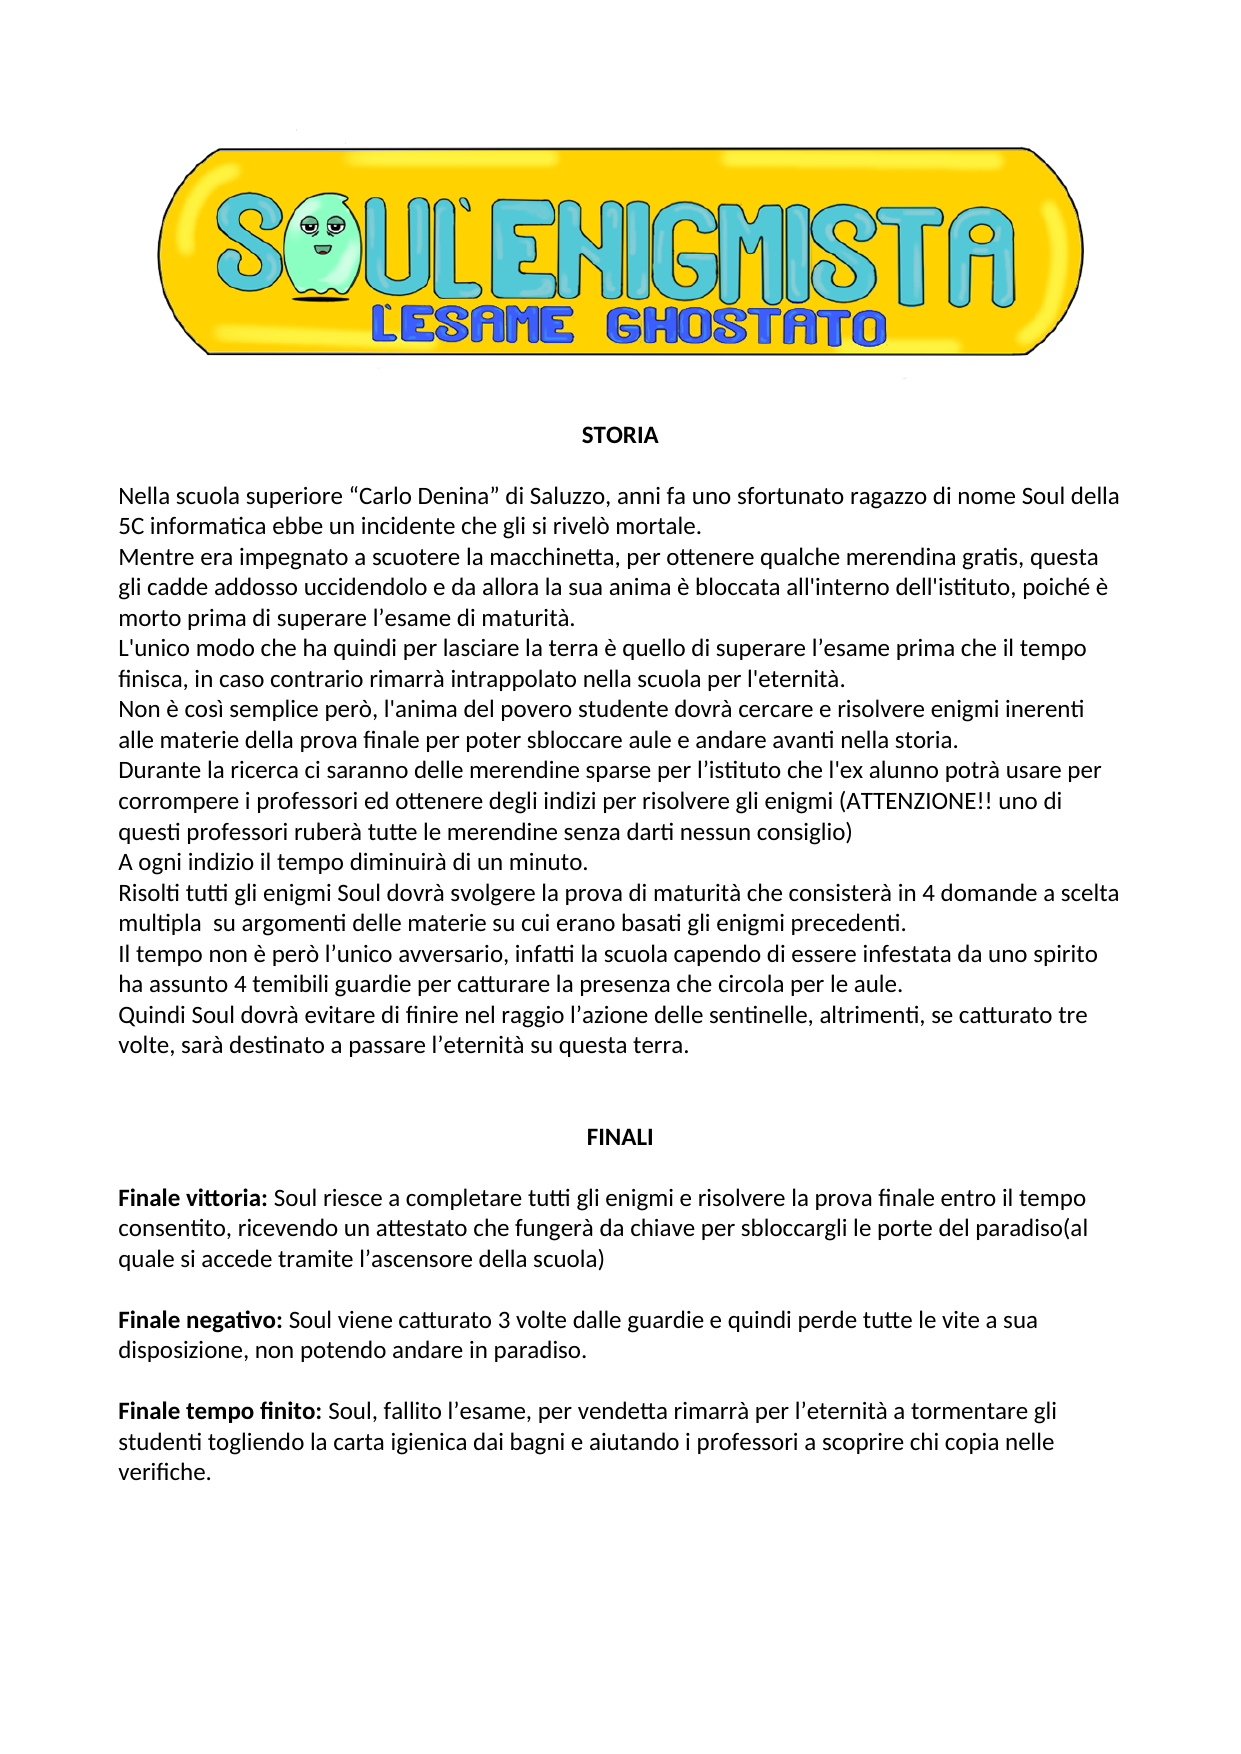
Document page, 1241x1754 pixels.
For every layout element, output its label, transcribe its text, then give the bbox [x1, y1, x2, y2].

picture [118, 118, 1123, 389]
text A ogni indizio il tempo diminuirà di un minuto. [118, 846, 1122, 877]
text Risolti tutti gli enigmi Soul dovrà svolgere la prova di maturità che consisterà in 4 domande a scelta multipla su argomenti delle materie su cui erano basati gli enigmi precedenti. [118, 877, 1122, 938]
text Finale vittoria: Soul riesce a completare tutti gli enigmi e risolvere la prova finale entro il tempo consentito, ricevendo un attestato che fungerà da chiave per sbloccargli le porte del paradiso(al quale si accede tramite l’ascensore della scuola) [118, 1182, 1122, 1273]
text Finale negativo: Soul viene catturato 3 volte dalle guardie e quindi perde tutte le vite a sua disposizione, non potendo andare in paradiso. [118, 1304, 1122, 1365]
text FINALI [118, 1121, 1122, 1151]
text Finale tempo finito: Soul, fallito l’esame, per vendetta rimarrà per l’eternità a tormentare gli studenti togliendo la carta igienica dai bagni e aiutando i professori a scoprire chi copia nelle verifiche. [118, 1396, 1122, 1487]
text Non è così semplice però, l'anima del povero studente dovrà cercare e risolvere enigmi inerenti alle materie della prova finale per poter sbloccare aule e andare avanti nella storia. [118, 693, 1122, 754]
text L'unico modo che ha quindi per lasciare la terra è quello di superare l’esame prima che il tempo finisca, in caso contrario rimarrà intrappolato nella scuola per l'eternità. [118, 632, 1122, 693]
text STORIA [118, 419, 1122, 449]
text Durante la ricerca ci saranno delle merendine sparse per l’istituto che l'ex alunno potrà usare per corrompere i professori ed ottenere degli indizi per risolvere gli enigmi (ATTENZIONE!! uno di questi professori ruberà tutte le merendine senza darti nessun consiglio) [118, 754, 1122, 846]
text Il tempo non è però l’unico avversario, infatti la scuola capendo di essere infestata da uno spirito ha assunto 4 temibili guardie per catturare la presenza che circola per le aule. [118, 938, 1122, 999]
text Quindi Soul dovrà evitare di finire nel raggio l’azione delle sentinelle, altrimenti, se catturato tre volte, sarà destinato a passare l’eternità su questa terra. [118, 999, 1122, 1060]
text Mentre era impegnato a scuotere la macchinetta, per ottenere qualche merendina gratis, questa gli cadde addosso uccidendolo e da allora la sua anima è bloccata all'interno dell'istituto, poiché è morto prima di superare l’esame di maturità. [118, 541, 1122, 632]
text Nella scuola superiore “Carlo Denina” di Saluzzo, anni fa uno sfortunato ragazzo di nome Soul della 5C informatica ebbe un incidente che gli si rivelò mortale. [118, 480, 1122, 541]
